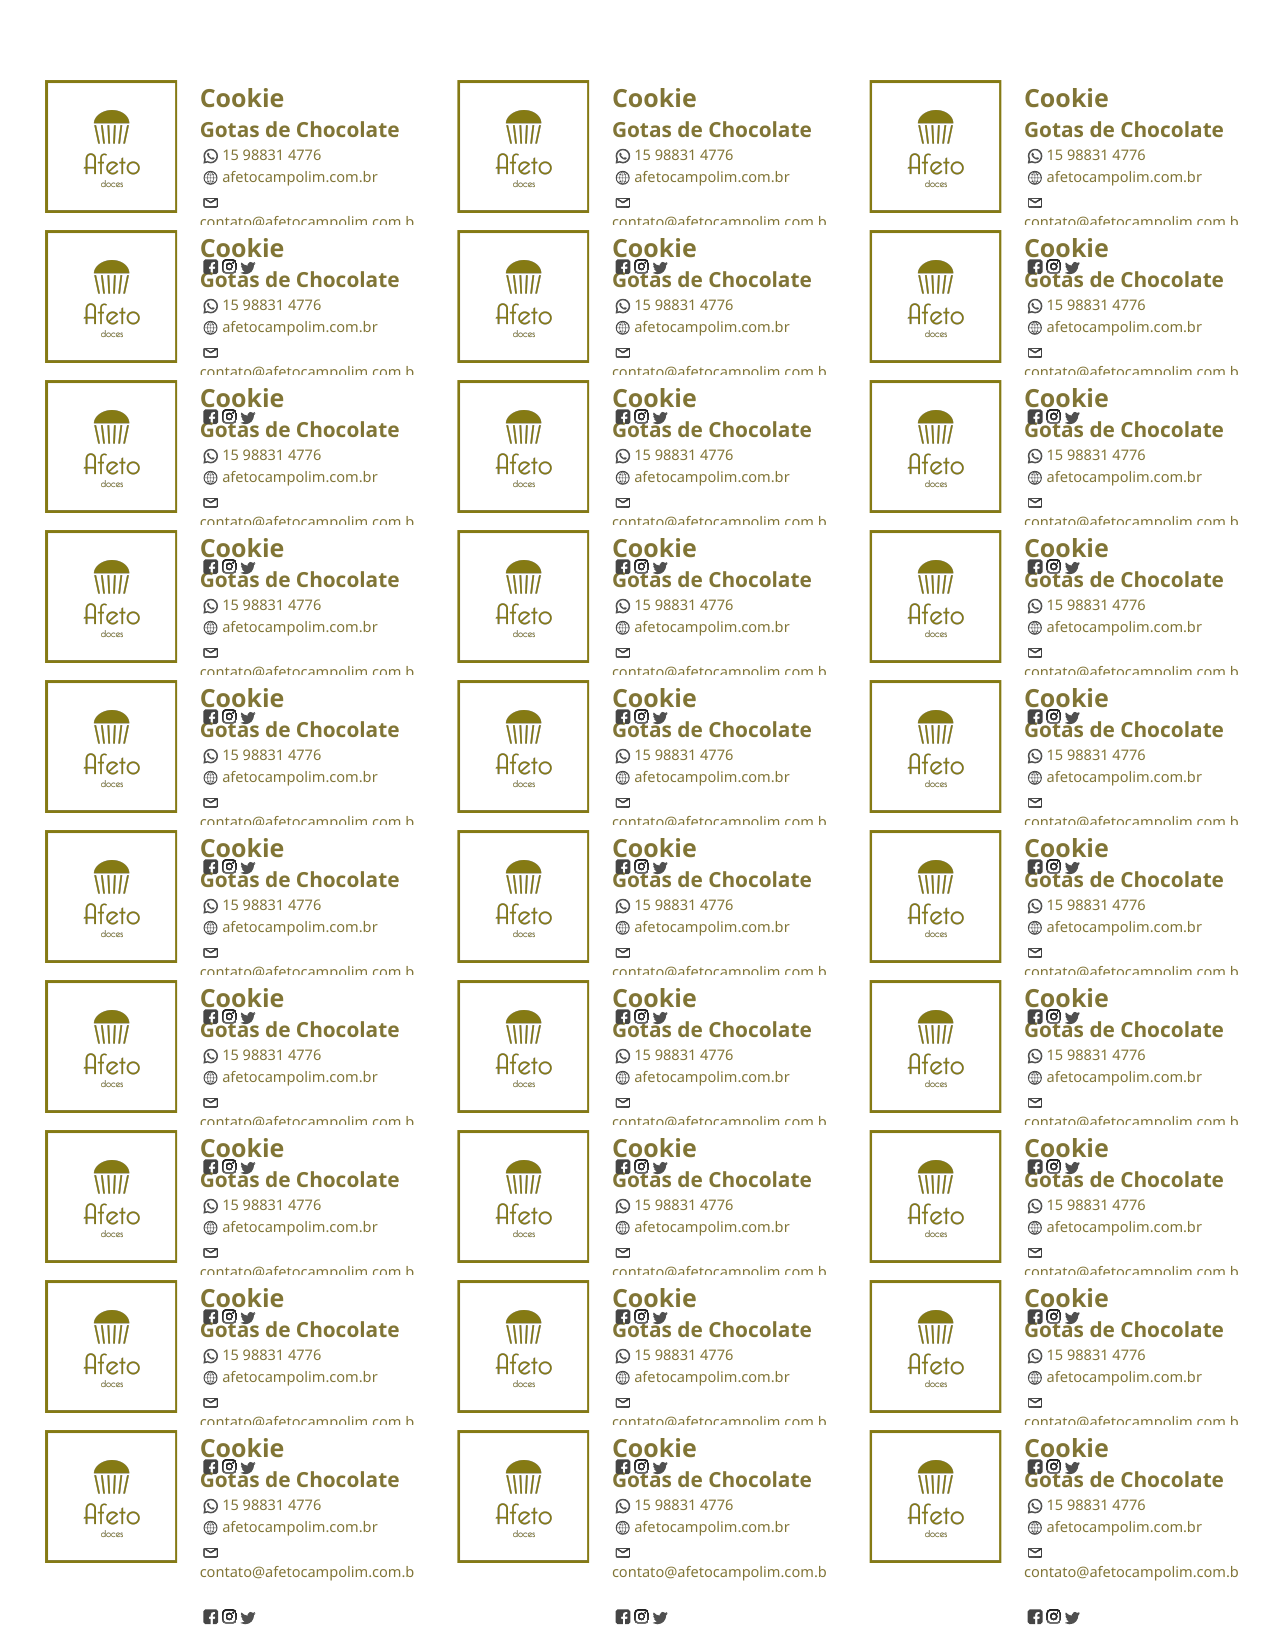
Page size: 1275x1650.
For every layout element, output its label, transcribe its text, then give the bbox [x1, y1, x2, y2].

table_header [853, 375, 1018, 525]
table_header [853, 75, 1018, 225]
table_header [28, 1125, 194, 1275]
picture [45, 530, 178, 663]
picture [45, 1430, 178, 1563]
table_header Cookie Gotas de Chocolate 15 98831 4776 afetocampolim.com.br contato@afetocampolim.com.br /afetocampolim [194, 675, 422, 825]
table_header [853, 1425, 1018, 1575]
table_header [28, 225, 194, 375]
picture [457, 680, 590, 813]
table_header [28, 1275, 194, 1425]
table_header [28, 825, 194, 975]
table_header Cookie Gotas de Chocolate 15 98831 4776 afetocampolim.com.br contato@afetocampolim.com.br /afetocampolim [194, 525, 422, 675]
picture [869, 1280, 1002, 1413]
picture [45, 230, 178, 363]
table_header [441, 1125, 606, 1275]
table_header [28, 75, 194, 225]
picture [869, 830, 1002, 963]
picture [869, 80, 1002, 213]
picture [457, 380, 590, 513]
table_header [853, 1275, 1018, 1425]
picture [869, 530, 1002, 663]
table_header Cookie Gotas de Chocolate 15 98831 4776 afetocampolim.com.br contato@afetocampolim.com.br /afetocampolim [194, 1125, 422, 1275]
table_header Cookie Gotas de Chocolate 15 98831 4776 afetocampolim.com.br contato@afetocampolim.com.br /afetocampolim [1018, 1125, 1246, 1275]
picture [457, 830, 590, 963]
table_header Cookie Gotas de Chocolate 15 98831 4776 afetocampolim.com.br contato@afetocampolim.com.br /afetocampolim [1018, 75, 1246, 225]
table_header Cookie Gotas de Chocolate 15 98831 4776 afetocampolim.com.br contato@afetocampolim.com.br /afetocampolim [606, 1275, 834, 1425]
table_header Cookie Gotas de Chocolate 15 98831 4776 afetocampolim.com.br contato@afetocampolim.com.br /afetocampolim [1018, 1275, 1246, 1425]
table_header [853, 675, 1018, 825]
table_header [28, 375, 194, 525]
picture [457, 980, 590, 1113]
table_header Cookie Gotas de Chocolate 15 98831 4776 afetocampolim.com.br contato@afetocampolim.com.br /afetocampolim [606, 525, 834, 675]
table_header Cookie Gotas de Chocolate 15 98831 4776 afetocampolim.com.br contato@afetocampolim.com.br /afetocampolim [606, 1125, 834, 1275]
table_header [853, 525, 1018, 675]
table_header [853, 975, 1018, 1125]
table_header [28, 975, 194, 1125]
table_header [441, 1275, 606, 1425]
picture [457, 1280, 590, 1413]
table_header Cookie Gotas de Chocolate 15 98831 4776 afetocampolim.com.br contato@afetocampolim.com.br /afetocampolim [606, 975, 834, 1125]
table_header [853, 1125, 1018, 1275]
table_header [441, 225, 606, 375]
picture [457, 230, 590, 363]
table_header [441, 825, 606, 975]
picture [457, 1130, 590, 1263]
table_header [853, 825, 1018, 975]
table_header Cookie Gotas de Chocolate 15 98831 4776 afetocampolim.com.br contato@afetocampolim.com.br /afetocampolim [1018, 225, 1246, 375]
table_header Cookie Gotas de Chocolate 15 98831 4776 afetocampolim.com.br contato@afetocampolim.com.br /afetocampolim [194, 975, 422, 1125]
table_header [441, 975, 606, 1125]
picture [869, 680, 1002, 813]
table_header [441, 525, 606, 675]
picture [869, 380, 1002, 513]
table_header Cookie Gotas de Chocolate 15 98831 4776 afetocampolim.com.br contato@afetocampolim.com.br /afetocampolim [1018, 825, 1246, 975]
table_header Cookie Gotas de Chocolate 15 98831 4776 afetocampolim.com.br contato@afetocampolim.com.br /afetocampolim [606, 225, 834, 375]
table_header [441, 75, 606, 225]
picture [869, 230, 1002, 363]
table_header Cookie Gotas de Chocolate 15 98831 4776 afetocampolim.com.br contato@afetocampolim.com.br /afetocampolim [606, 675, 834, 825]
table_header Cookie Gotas de Chocolate 15 98831 4776 afetocampolim.com.br contato@afetocampolim.com.br /afetocampolim [1018, 375, 1246, 525]
picture [45, 1130, 178, 1263]
picture [45, 830, 178, 963]
table_header [441, 375, 606, 525]
table_header Cookie Gotas de Chocolate 15 98831 4776 afetocampolim.com.br contato@afetocampolim.com.br /afetocampolim [606, 825, 834, 975]
table_header Cookie Gotas de Chocolate 15 98831 4776 afetocampolim.com.br contato@afetocampolim.com.br /afetocampolim [194, 375, 422, 525]
picture [869, 980, 1002, 1113]
table_header [28, 525, 194, 675]
table_header Cookie Gotas de Chocolate 15 98831 4776 afetocampolim.com.br contato@afetocampolim.com.br /afetocampolim [1018, 1425, 1246, 1575]
picture [45, 980, 178, 1113]
picture [45, 380, 178, 513]
table_header Cookie Gotas de Chocolate 15 98831 4776 afetocampolim.com.br contato@afetocampolim.com.br /afetocampolim [606, 75, 834, 225]
picture [45, 680, 178, 813]
table_header Cookie Gotas de Chocolate 15 98831 4776 afetocampolim.com.br contato@afetocampolim.com.br /afetocampolim [194, 1425, 422, 1575]
table_header Cookie Gotas de Chocolate 15 98831 4776 afetocampolim.com.br contato@afetocampolim.com.br /afetocampolim [606, 1425, 834, 1575]
picture [869, 1130, 1002, 1263]
picture [45, 80, 178, 213]
table_header Cookie Gotas de Chocolate 15 98831 4776 afetocampolim.com.br contato@afetocampolim.com.br /afetocampolim [1018, 675, 1246, 825]
picture [45, 1280, 178, 1413]
table_header Cookie Gotas de Chocolate 15 98831 4776 afetocampolim.com.br contato@afetocampolim.com.br /afetocampolim [1018, 525, 1246, 675]
table_header Cookie Gotas de Chocolate 15 98831 4776 afetocampolim.com.br contato@afetocampolim.com.br /afetocampolim [1018, 975, 1246, 1125]
picture [457, 530, 590, 663]
table_header Cookie Gotas de Chocolate 15 98831 4776 afetocampolim.com.br contato@afetocampolim.com.br /afetocampolim [194, 825, 422, 975]
picture [869, 1430, 1002, 1563]
table_header [28, 675, 194, 825]
table_header [441, 1425, 606, 1575]
table_header Cookie Gotas de Chocolate 15 98831 4776 afetocampolim.com.br contato@afetocampolim.com.br /afetocampolim [194, 1275, 422, 1425]
picture [457, 1430, 590, 1563]
table_header [853, 225, 1018, 375]
table_header Cookie Gotas de Chocolate 15 98831 4776 afetocampolim.com.br contato@afetocampolim.com.br /afetocampolim [606, 375, 834, 525]
picture [457, 80, 590, 213]
table_header [28, 1425, 194, 1575]
table_header Cookie Gotas de Chocolate 15 98831 4776 afetocampolim.com.br contato@afetocampolim.com.br /afetocampolim [194, 75, 422, 225]
table_header Cookie Gotas de Chocolate 15 98831 4776 afetocampolim.com.br contato@afetocampolim.com.br /afetocampolim [194, 225, 422, 375]
table_header [441, 675, 606, 825]
